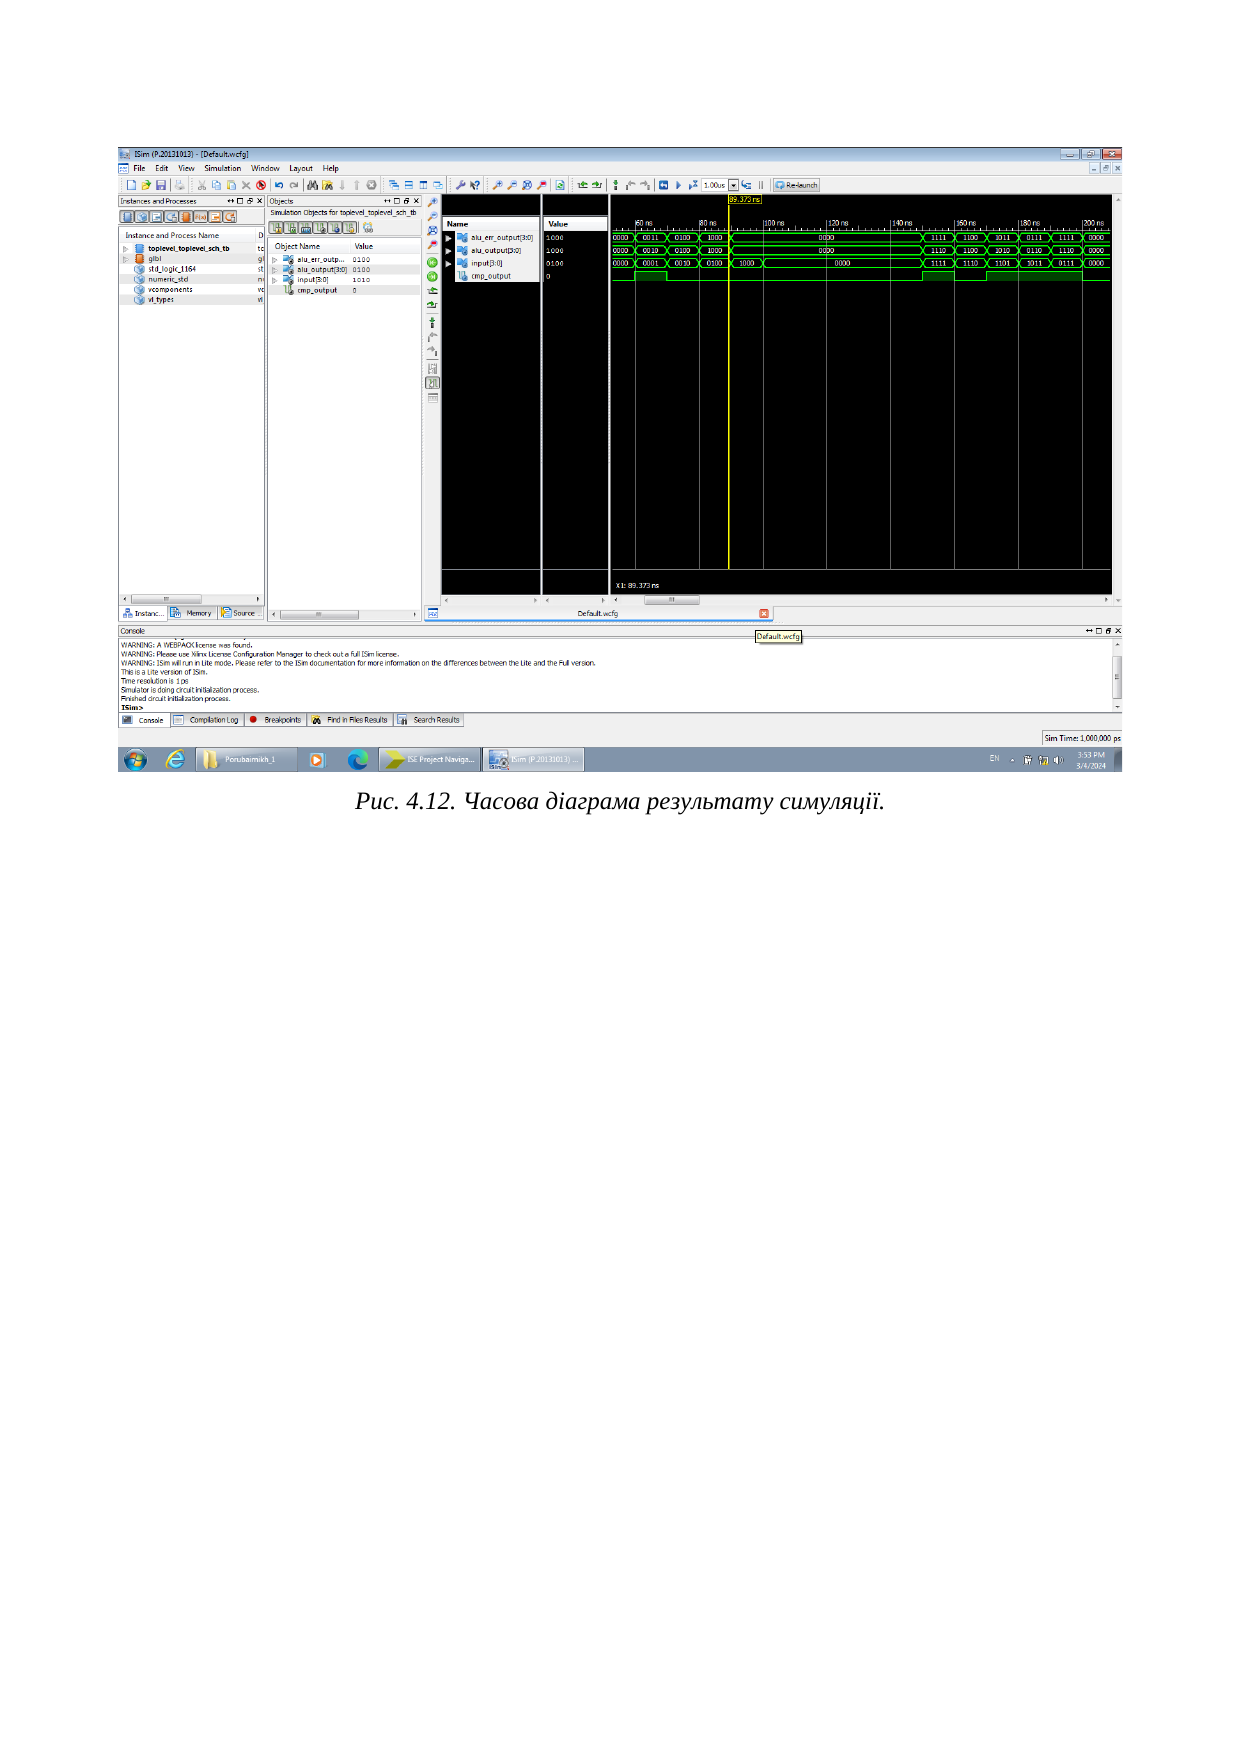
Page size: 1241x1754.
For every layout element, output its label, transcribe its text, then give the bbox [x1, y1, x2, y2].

picture [118, 147, 1123, 772]
text Рис. 4.12. Часова діаграма результату симуляції. [118, 786, 1122, 815]
